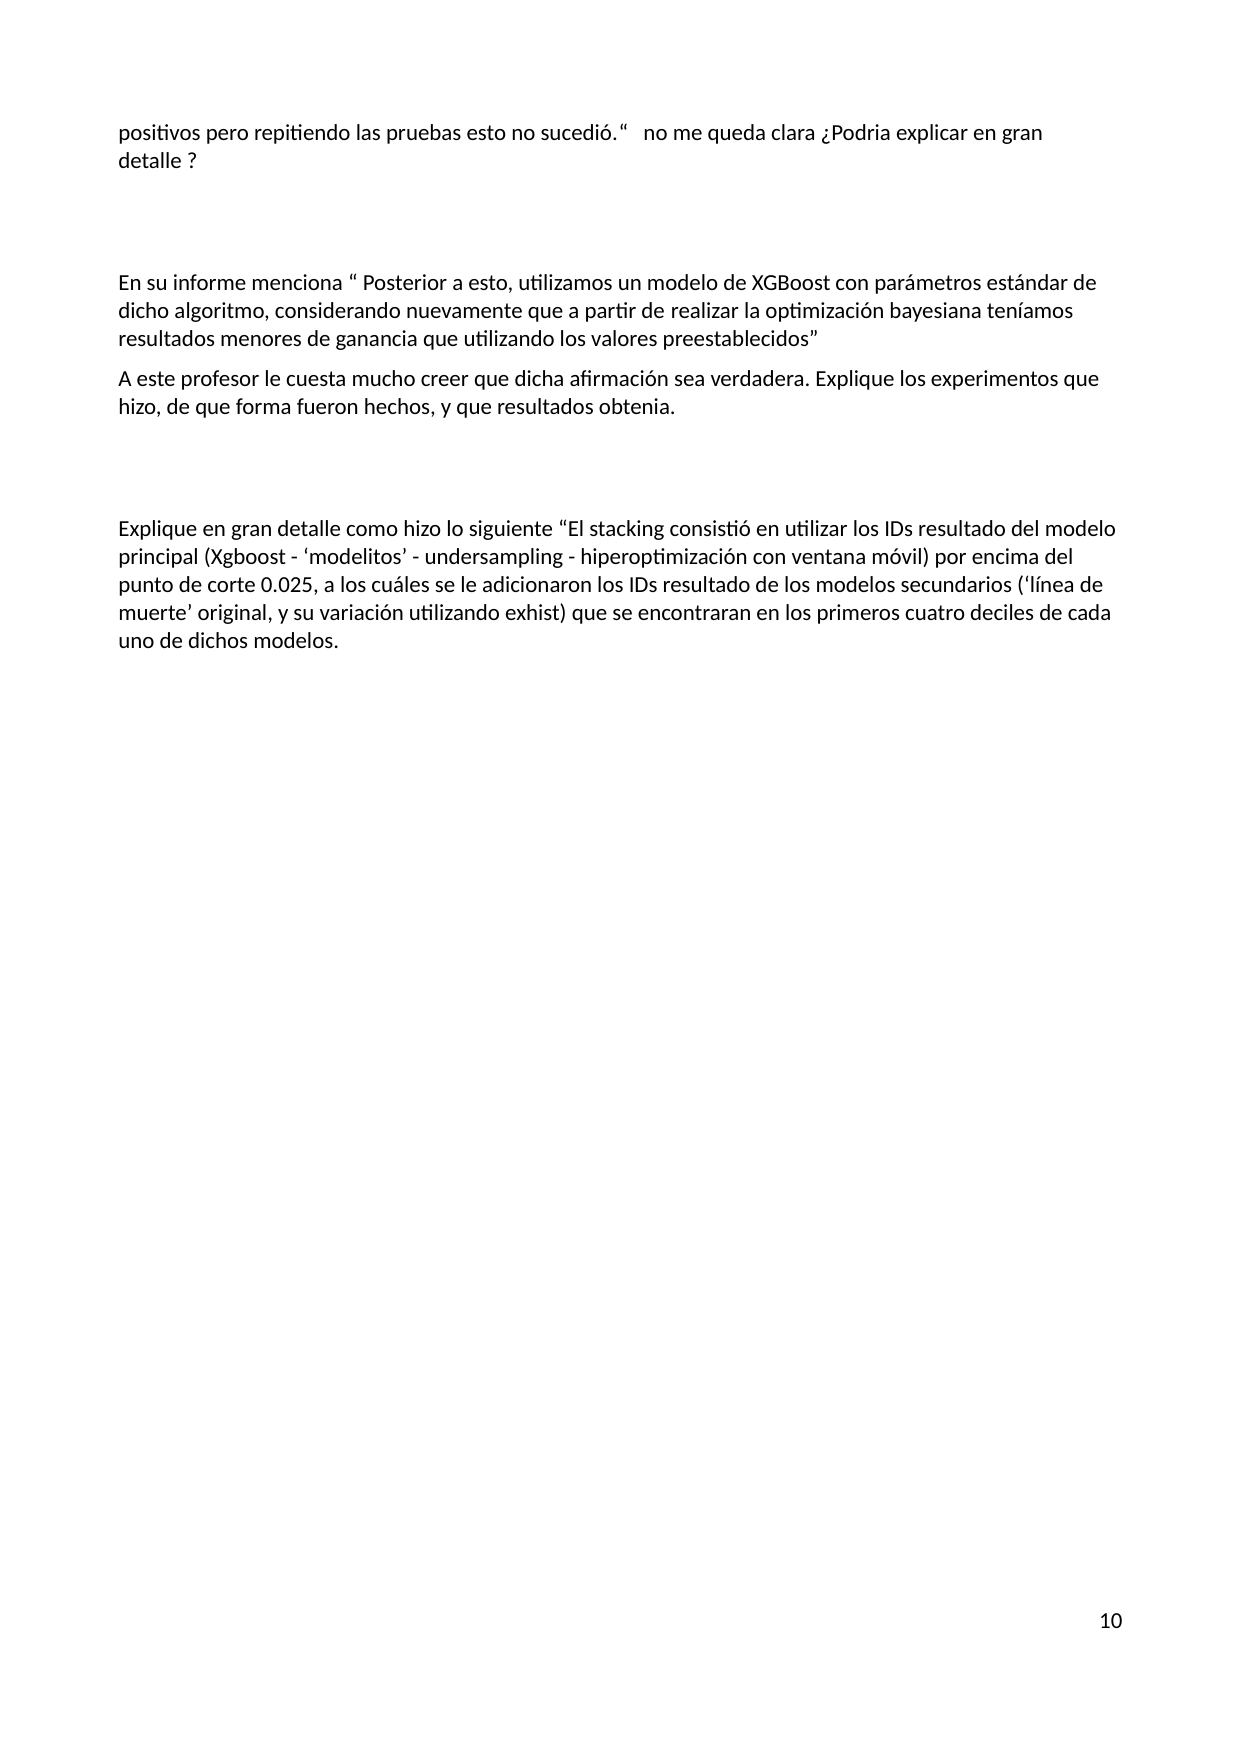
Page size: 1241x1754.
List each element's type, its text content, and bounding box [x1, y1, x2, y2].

text Explique en gran detalle como hizo lo siguiente “El stacking consistió en utilizar los IDs resultado del modelo principal (Xgboost - ‘modelitos’ - undersampling - hiperoptimización con ventana móvil) por encima del punto de corte 0.025, a los cuáles se le adicionaron los IDs resultado de los modelos secundarios (‘línea de muerte’ original, y su variación utilizando exhist) que se encontraran en los primeros cuatro deciles de cada uno de dichos modelos. [118, 514, 1122, 654]
text En su informe menciona “ Posterior a esto, utilizamos un modelo de XGBoost con parámetros estándar de dicho algoritmo, considerando nuevamente que a partir de realizar la optimización bayesiana teníamos resultados menores de ganancia que utilizando los valores preestablecidos” [118, 268, 1122, 352]
text positivos pero repitiendo las pruebas esto no sucedió.“ no me queda clara ¿Podria explicar en gran detalle ? [118, 118, 1122, 174]
text A este profesor le cuesta mucho creer que dicha afirmación sea verdadera. Explique los experimentos que hizo, de que forma fueron hechos, y que resultados obtenia. [118, 364, 1122, 420]
